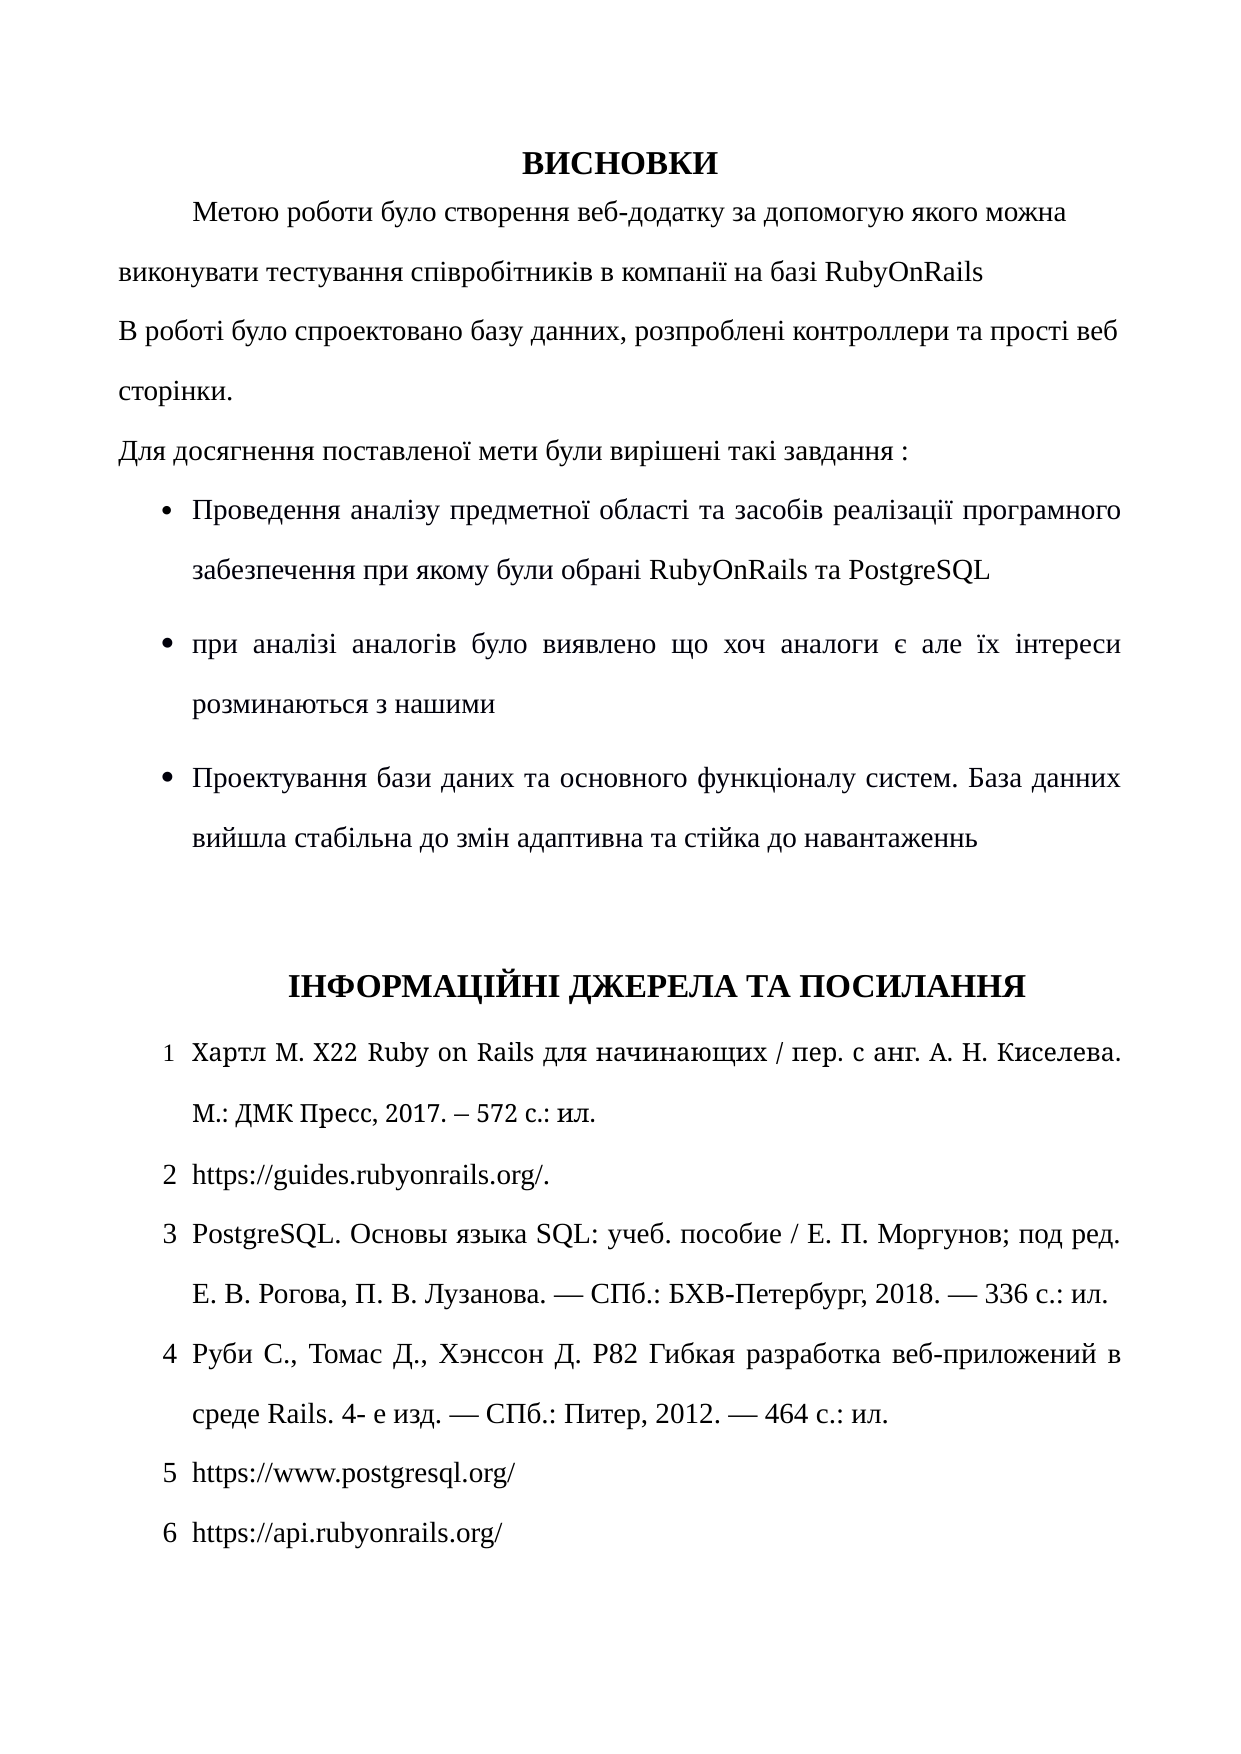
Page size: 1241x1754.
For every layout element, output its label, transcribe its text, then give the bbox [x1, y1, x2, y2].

text Метою роботи було створення веб-додатку за допомогую якого можна виконувати тестування співробітників в компанії на базі RubyOnRails [118, 194, 1122, 287]
text В роботі було спроектовано базу данних, розпроблені контроллери та прості веб сторінки. [118, 313, 1122, 407]
list Проектування бази даних та основного функціоналу систем. База данних вийшла стабільна до змін адаптивна та стійка до навантаженнь [162, 760, 1122, 854]
subtitle ІНФОРМАЦІЙНІ ДЖЕРЕЛА ТА ПОСИЛАННЯ [118, 967, 1122, 1005]
list https://api.rubyonrails.org/ [162, 1515, 1122, 1549]
list https://guides.rubyonrails.org/. [162, 1157, 1122, 1191]
list https://www.postgresql.org/ [162, 1455, 1122, 1489]
list PostgreSQL. Основы языка SQL: учеб. пособие / Е. П. Моргунов; под ред. Е. В. Рогова, П. В. Лузанова. — СПб.: БХВ-Петербург, 2018. — 336 с.: ил. [162, 1217, 1122, 1310]
list при аналізі аналогів було виявлено що хоч аналоги є але їх інтереси розминаються з нашими [162, 626, 1122, 720]
text Для досягнення поставленої мети були вирішені такі завдання : [118, 433, 1122, 466]
list Проведення аналізу предметної області та засобів реалізації програмного забезпечення при якому були обрані RubyOnRails та PostgreSQL [162, 492, 1122, 586]
subtitle ВИСНОВКИ [118, 143, 1122, 181]
list Хартл М. X22 Ruby on Rails для начинающих / пер. с анг. А. Н. Киселева. М.: ДМК Пресс, 2017. – 572 с.: ил. [162, 1035, 1122, 1130]
list Руби С., Томас Д., Хэнссон Д. Р82 Гибкая разработка веб-приложений в среде Rails. 4- е изд. — СПб.: Питер, 2012. — 464 с.: ил. [162, 1336, 1122, 1429]
